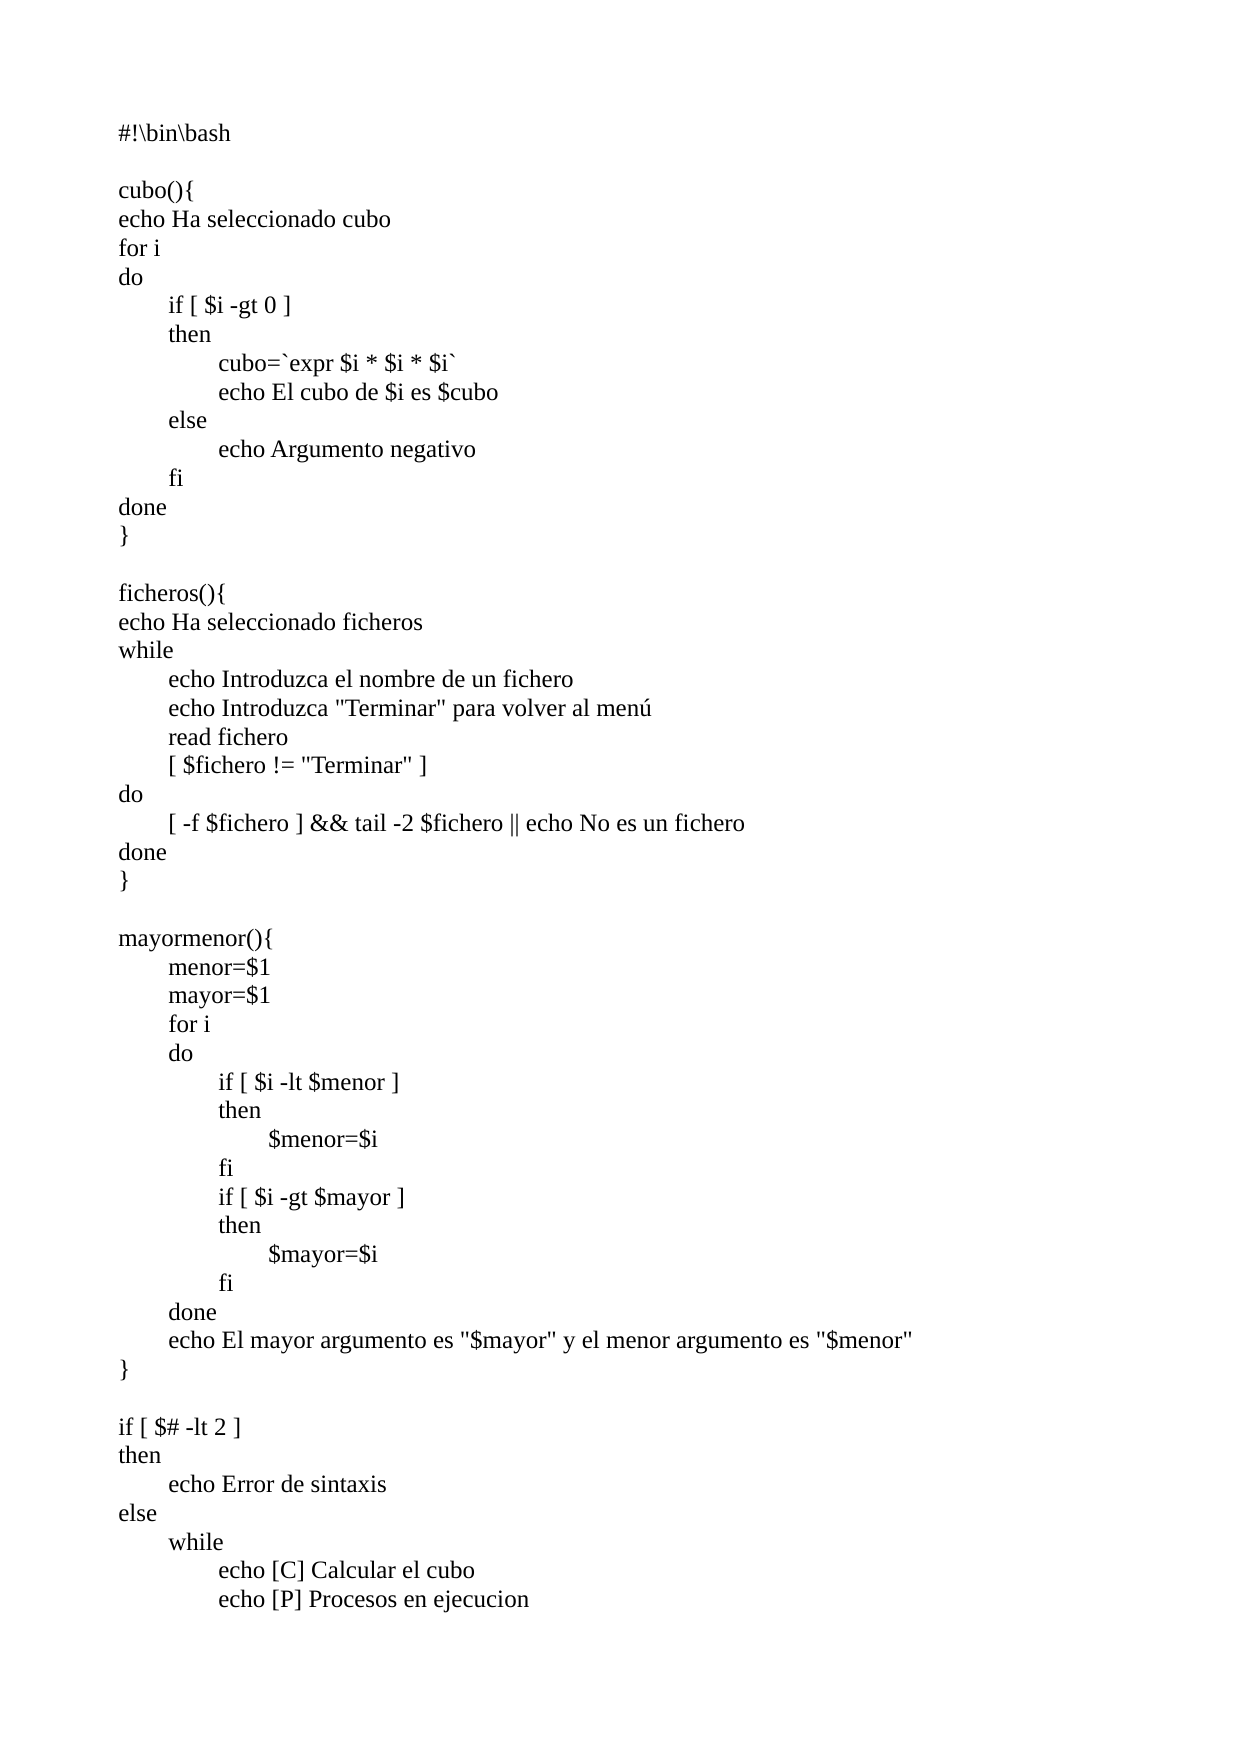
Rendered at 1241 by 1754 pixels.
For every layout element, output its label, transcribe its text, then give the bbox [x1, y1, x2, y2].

text done [118, 492, 1122, 521]
text done [118, 1297, 1122, 1326]
text echo Error de sintaxis [118, 1469, 1122, 1498]
text mayormenor(){ [118, 923, 1122, 952]
text fi [118, 463, 1122, 492]
text fi [118, 1268, 1122, 1297]
text cubo=`expr $i * $i * $i` [118, 348, 1122, 377]
text read fichero [118, 722, 1122, 751]
text ficheros(){ [118, 578, 1122, 607]
text echo Introduzca "Terminar" para volver al menú [118, 693, 1122, 722]
text while [118, 1527, 1122, 1556]
text if [ $i -lt $menor ] [118, 1067, 1122, 1096]
text then [118, 1096, 1122, 1124]
text for i [118, 1009, 1122, 1038]
text echo El cubo de $i es $cubo [118, 377, 1122, 406]
text $mayor=$i [118, 1239, 1122, 1268]
text } [118, 866, 1122, 894]
text [ -f $fichero ] && tail -2 $fichero || echo No es un fichero [118, 808, 1122, 837]
text mayor=$1 [118, 981, 1122, 1009]
text } [118, 1354, 1122, 1383]
text cubo(){ [118, 176, 1122, 204]
text fi [118, 1153, 1122, 1182]
text echo Ha seleccionado ficheros [118, 607, 1122, 636]
text do [118, 779, 1122, 808]
text else [118, 406, 1122, 434]
text if [ $i -gt $mayor ] [118, 1182, 1122, 1211]
text then [118, 1211, 1122, 1239]
text [ $fichero != "Terminar" ] [118, 751, 1122, 779]
text do [118, 262, 1122, 291]
text echo [P] Procesos en ejecucion [118, 1584, 1122, 1613]
text echo El mayor argumento es "$mayor" y el menor argumento es "$menor" [118, 1326, 1122, 1354]
text } [118, 521, 1122, 549]
text else [118, 1498, 1122, 1527]
text then [118, 319, 1122, 348]
text if [ $i -gt 0 ] [118, 291, 1122, 319]
text then [118, 1441, 1122, 1469]
text echo Argumento negativo [118, 434, 1122, 463]
text for i [118, 233, 1122, 262]
text #!\bin\bash [118, 118, 1122, 147]
text menor=$1 [118, 952, 1122, 981]
text echo Ha seleccionado cubo [118, 204, 1122, 233]
text while [118, 636, 1122, 664]
text done [118, 837, 1122, 866]
text do [118, 1038, 1122, 1067]
text echo [C] Calcular el cubo [118, 1556, 1122, 1584]
text $menor=$i [118, 1124, 1122, 1153]
text if [ $# -lt 2 ] [118, 1412, 1122, 1441]
text echo Introduzca el nombre de un fichero [118, 664, 1122, 693]
